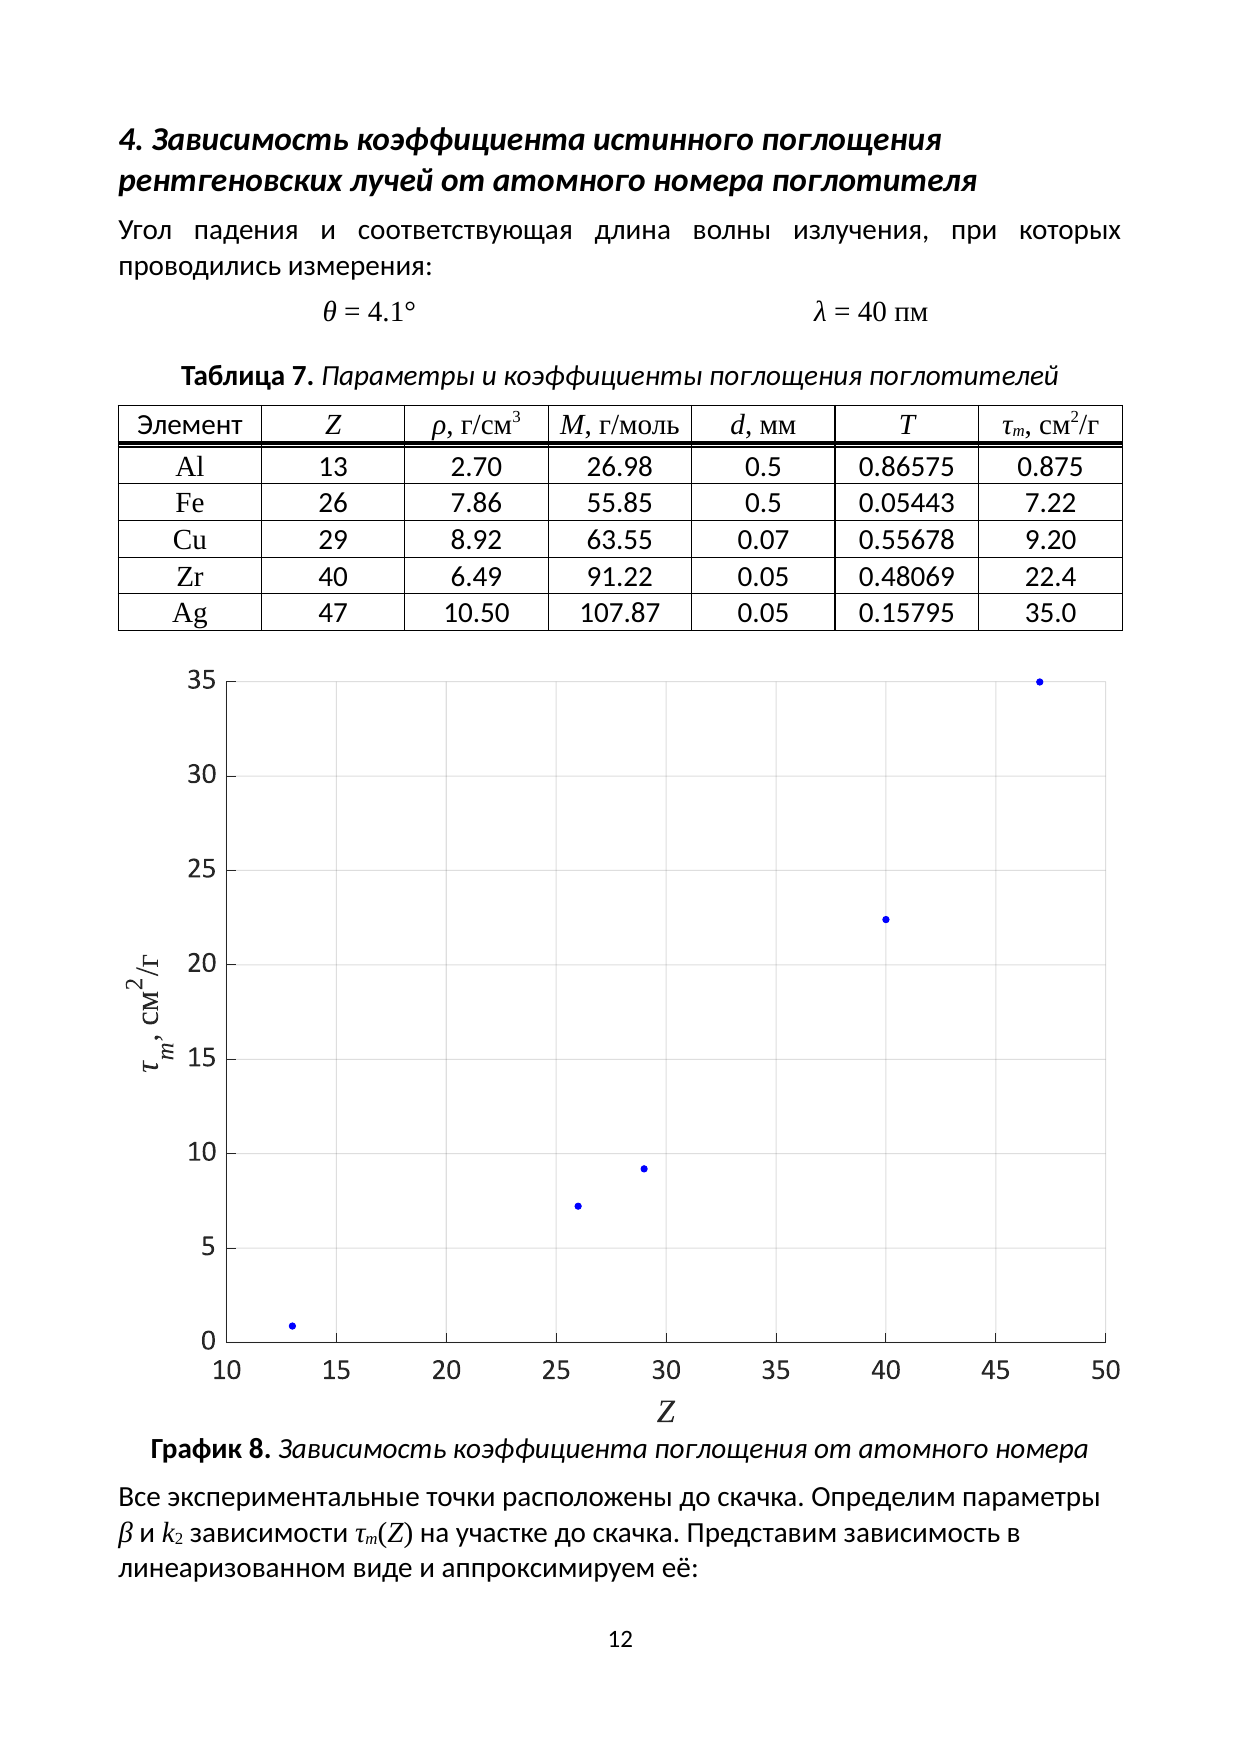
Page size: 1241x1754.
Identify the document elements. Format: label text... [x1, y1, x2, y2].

table_cell 63.55 [549, 521, 691, 557]
table_header M, г/моль [549, 406, 691, 441]
text Все экспериментальные точки расположены до скачка. Определим параметры β и k2 зависимости τm(Z) на участке до скачка. Представим зависимость в линеаризованном виде и аппроксимируем её: [118, 1478, 1122, 1585]
table_cell 0.05 [692, 558, 834, 593]
table_cell 0.05 [692, 594, 834, 630]
table_cell 10.50 [405, 594, 548, 630]
table_cell 40 [262, 558, 404, 593]
table_header d, мм [692, 406, 834, 441]
subtitle Зависимость коэффициента истинного поглощения рентгеновских лучей от атомного номера поглотителя [118, 118, 1122, 199]
table_cell 0.55678 [836, 521, 978, 557]
table_header Z [262, 406, 404, 441]
table_cell 35.0 [979, 594, 1122, 630]
text Угол падения и соответствующая длина волны излучения, при которых проводились измерения: [118, 211, 1122, 283]
table_cell 47 [262, 594, 404, 630]
table_header θ = 4.1° [118, 294, 620, 340]
table_cell 55.85 [549, 484, 691, 520]
table_cell 22.4 [979, 558, 1122, 593]
table_cell 8.92 [405, 521, 548, 557]
table_header τm, см2/г [979, 406, 1122, 441]
table_cell 0.15795 [836, 594, 978, 630]
table_cell 0.875 [979, 448, 1122, 483]
table_cell 7.22 [979, 484, 1122, 520]
table_cell Al [119, 448, 261, 483]
table_header T [836, 406, 978, 441]
table_cell 26.98 [549, 448, 691, 483]
text График 8. Зависимость коэффициента поглощения от атомного номера [118, 1430, 1122, 1466]
table_cell 0.05443 [836, 484, 978, 520]
table_cell 29 [262, 521, 404, 557]
table_header ρ, г/см3 [405, 406, 548, 441]
table_cell 0.07 [692, 521, 834, 557]
table_cell 0.5 [692, 448, 834, 483]
table_cell 0.48069 [836, 558, 978, 593]
table_cell Ag [119, 594, 261, 630]
table_cell 7.86 [405, 484, 548, 520]
table_cell Zr [119, 558, 261, 593]
table_cell 91.22 [549, 558, 691, 593]
table_cell 2.70 [405, 448, 548, 483]
text Таблица 7. Параметры и коэффициенты поглощения поглотителей [118, 357, 1122, 393]
table_cell Fe [119, 484, 261, 520]
table_cell 107.87 [549, 594, 691, 630]
table_cell 26 [262, 484, 404, 520]
table_header λ = 40 пм [620, 294, 1122, 340]
table_cell 6.49 [405, 558, 548, 593]
table_cell 13 [262, 448, 404, 483]
table_cell Cu [119, 521, 261, 557]
table_cell 0.86575 [836, 448, 978, 483]
table_cell 0.5 [692, 484, 834, 520]
table_header Элемент [119, 406, 261, 441]
table_cell 9.20 [979, 521, 1122, 557]
